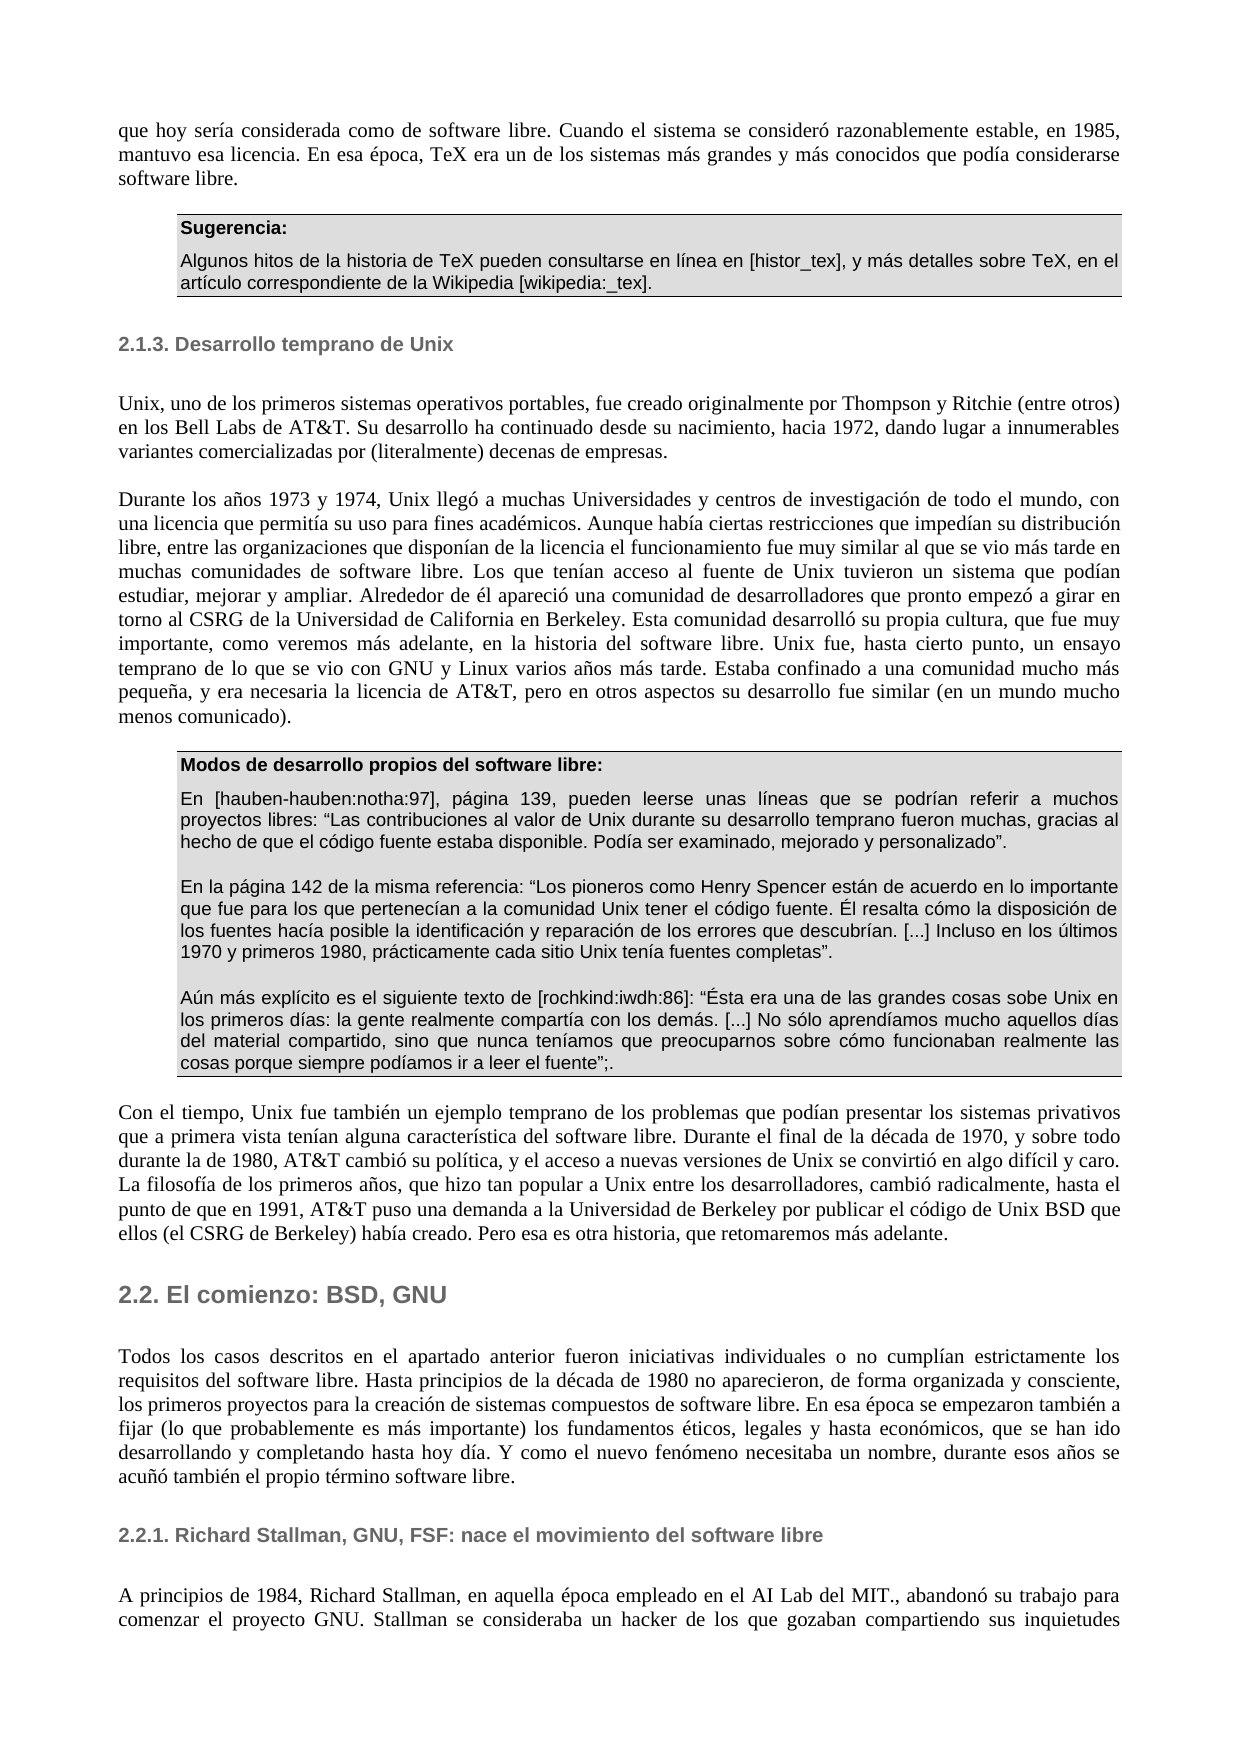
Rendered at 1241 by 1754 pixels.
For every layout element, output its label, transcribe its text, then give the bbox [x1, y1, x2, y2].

text Durante los años 1973 y 1974, Unix llegó a muchas Universidades y centros de investigación de todo el mundo, con una licencia que permitía su uso para fines académicos. Aunque había ciertas restricciones que impedían su distribución libre, entre las organizaciones que disponían de la licencia el funcionamiento fue muy similar al que se vio más tarde en muchas comunidades de software libre. Los que tenían acceso al fuente de Unix tuvieron un sistema que podían estudiar, mejorar y ampliar. Alrededor de él apareció una comunidad de desarrolladores que pronto empezó a girar en torno al CSRG de la Universidad de California en Berkeley. Esta comunidad desarrolló su propia cultura, que fue muy importante, como veremos más adelante, en la historia del software libre. Unix fue, hasta cierto punto, un ensayo temprano de lo que se vio con GNU y Linux varios años más tarde. Estaba confinado a una comunidad mucho más pequeña, y era necesaria la licencia de AT&T, pero en otros aspectos su desarrollo fue similar (en un mundo mucho menos comunicado). [118, 487, 1122, 728]
text Con el tiempo, Unix fue también un ejemplo temprano de los problemas que podían presentar los sistemas privativos que a primera vista tenían alguna característica del software libre. Durante el final de la década de 1970, y sobre todo durante la de 1980, AT&T cambió su política, y el acceso a nuevas versiones de Unix se convirtió en algo difícil y caro. La filosofía de los primeros años, que hizo tan popular a Unix entre los desarrolladores, cambió radicalmente, hasta el punto de que en 1991, AT&T puso una demanda a la Universidad de Berkeley por publicar el código de Unix BSD que ellos (el CSRG de Berkeley) había creado. Pero esa es otra historia, que retomaremos más adelante. [118, 1100, 1122, 1244]
subtitle 2.1.3. Desarrollo temprano de Unix [118, 332, 1122, 356]
text Todos los casos descritos en el apartado anterior fueron iniciativas individuales o no cumplían estrictamente los requisitos del software libre. Hasta principios de la década de 1980 no aparecieron, de forma organizada y consciente, los primeros proyectos para la creación de sistemas compuestos de software libre. En esa época se empezaron también a fijar (lo que probablemente es más importante) los fundamentos éticos, legales y hasta económicos, que se han ido desarrollando y completando hasta hoy día. Y como el nuevo fenómeno necesitaba un nombre, durante esos años se acuñó también el propio término software libre. [118, 1344, 1122, 1488]
text Modos de desarrollo propios del software libre: [177, 752, 1122, 776]
text Sugerencia: [177, 215, 1122, 238]
text A principios de 1984, Richard Stallman, en aquella época empleado en el AI Lab del MIT., abandonó su trabajo para comenzar el proyecto GNU. Stallman se consideraba un hacker de los que gozaban compartiendo sus inquietudes [118, 1583, 1122, 1631]
text En la página 142 de la misma referencia: “Los pioneros como Henry Spencer están de acuerdo en lo importante que fue para los que pertenecían a la comunidad Unix tener el código fuente. Él resalta cómo la disposición de los fuentes hacía posible la identificación y reparación de los errores que descubrían. [...] Incluso en los últimos 1970 y primeros 1980, prácticamente cada sitio Unix tenía fuentes completas”. [177, 873, 1122, 963]
text que hoy sería considerada como de software libre. Cuando el sistema se consideró razonablemente estable, en 1985, mantuvo esa licencia. En esa época, TeX era un de los sistemas más grandes y más conocidos que podía considerarse software libre. [118, 118, 1122, 190]
subtitle 2.2. El comienzo: BSD, GNU [118, 1280, 1122, 1308]
text Aún más explícito es el siguiente texto de [rochkind:iwdh:86]: “Ésta era una de las grandes cosas sobe Unix en los primeros días: la gente realmente compartía con los demás. [...] No sólo aprendíamos mucho aquellos días del material compartido, sino que nunca teníamos que preocuparnos sobre cómo funcionaban realmente las cosas porque siempre podíamos ir a leer el fuente”;. [177, 984, 1122, 1076]
text En [hauben-hauben:notha:97], página 139, pueden leerse unas líneas que se podrían referir a muchos proyectos libres: “Las contribuciones al valor de Unix durante su desarrollo temprano fueron muchas, gracias al hecho de que el código fuente estaba disponible. Podía ser examinado, mejorado y personalizado”. [177, 784, 1122, 852]
text Unix, uno de los primeros sistemas operativos portables, fue creado originalmente por Thompson y Ritchie (entre otros) en los Bell Labs de AT&T. Su desarrollo ha continuado desde su nacimiento, hacia 1972, dando lugar a innumerables variantes comercializadas por (literalmente) decenas de empresas. [118, 391, 1122, 463]
text Algunos hitos de la historia de TeX pueden consultarse en línea en [histor_tex], y más detalles sobre TeX, en el artículo correspondiente de la Wikipedia [wikipedia:_tex]. [177, 247, 1122, 296]
subtitle 2.2.1. Richard Stallman, GNU, FSF: nace el movimiento del software libre [118, 1524, 1122, 1547]
